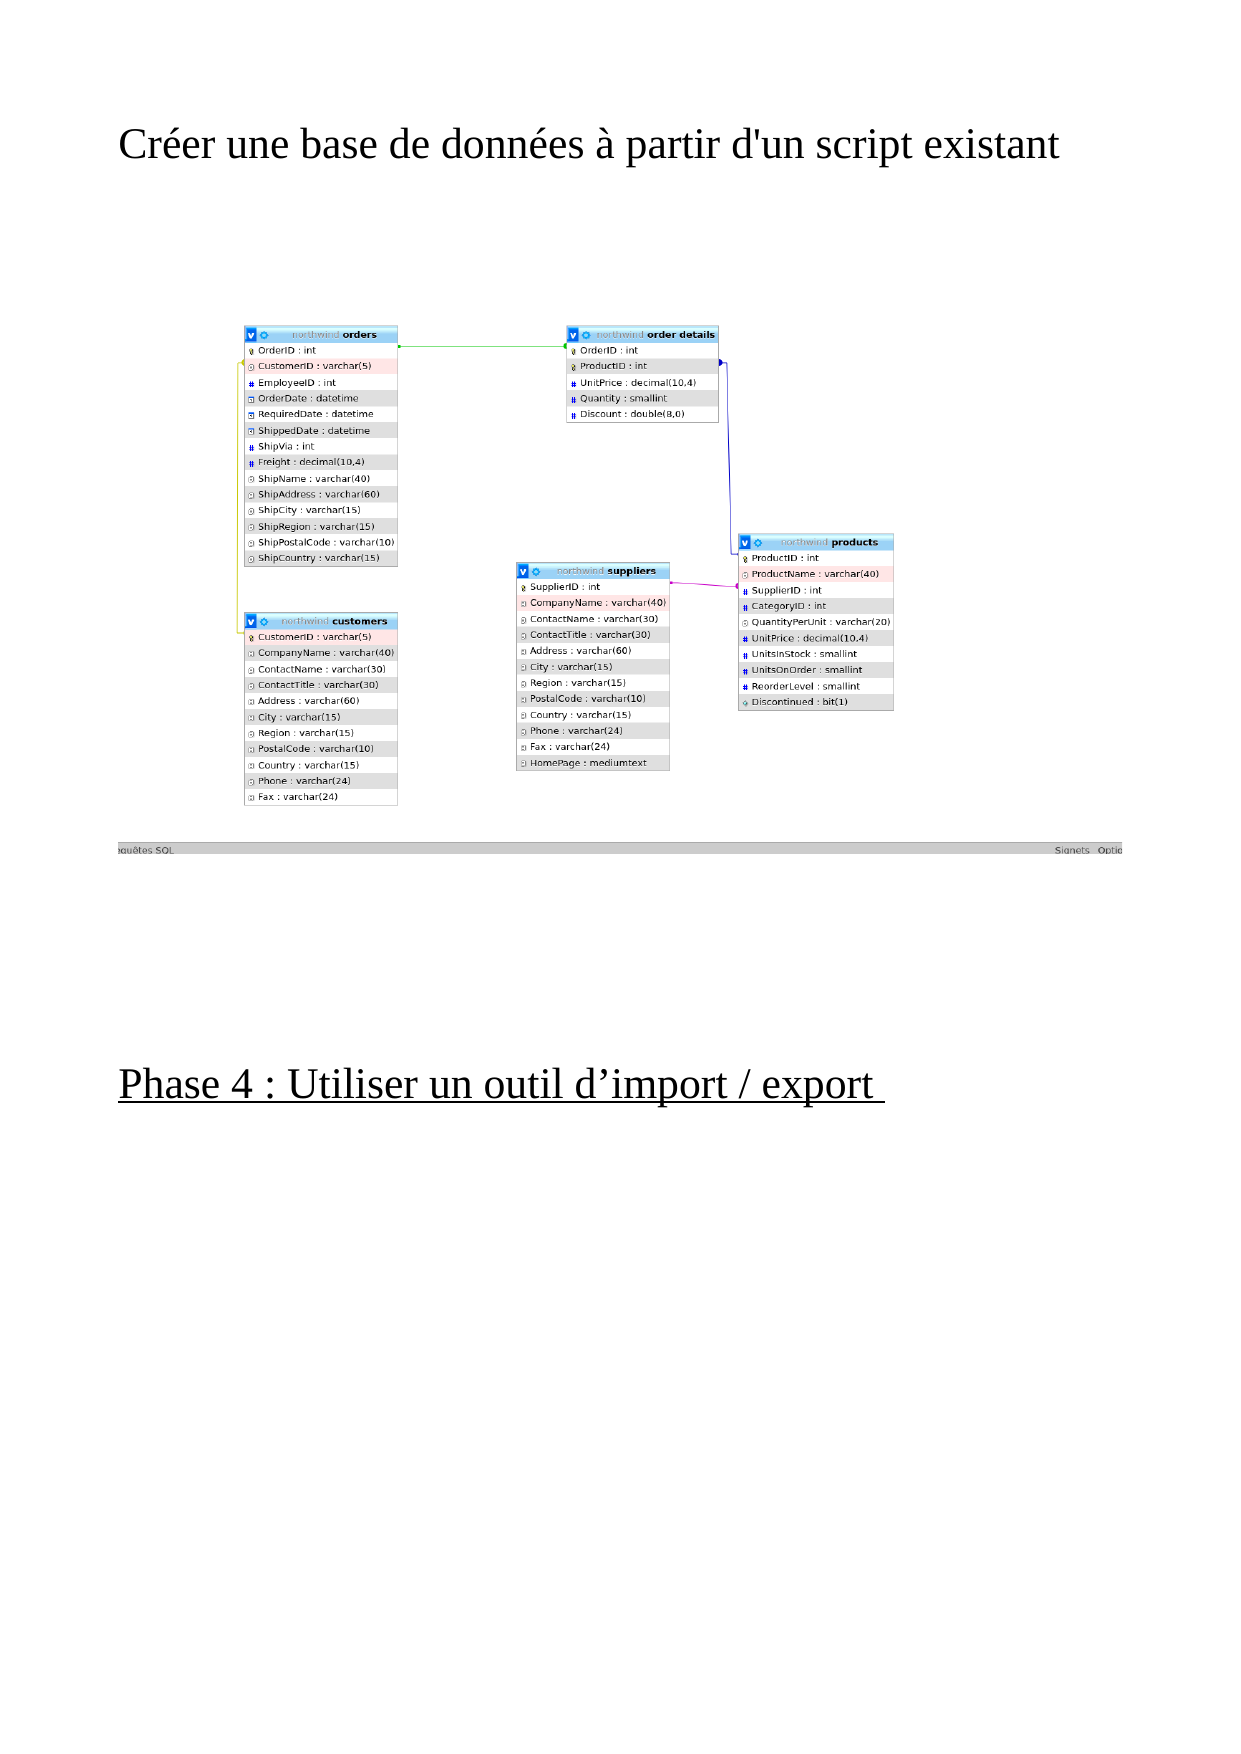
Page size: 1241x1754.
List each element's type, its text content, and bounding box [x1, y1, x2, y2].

subtitle Phase 4 : Utiliser un outil d’import / export [118, 1057, 1122, 1108]
picture [118, 283, 1123, 854]
text Créer une base de données à partir d'un script existant [118, 118, 1122, 168]
